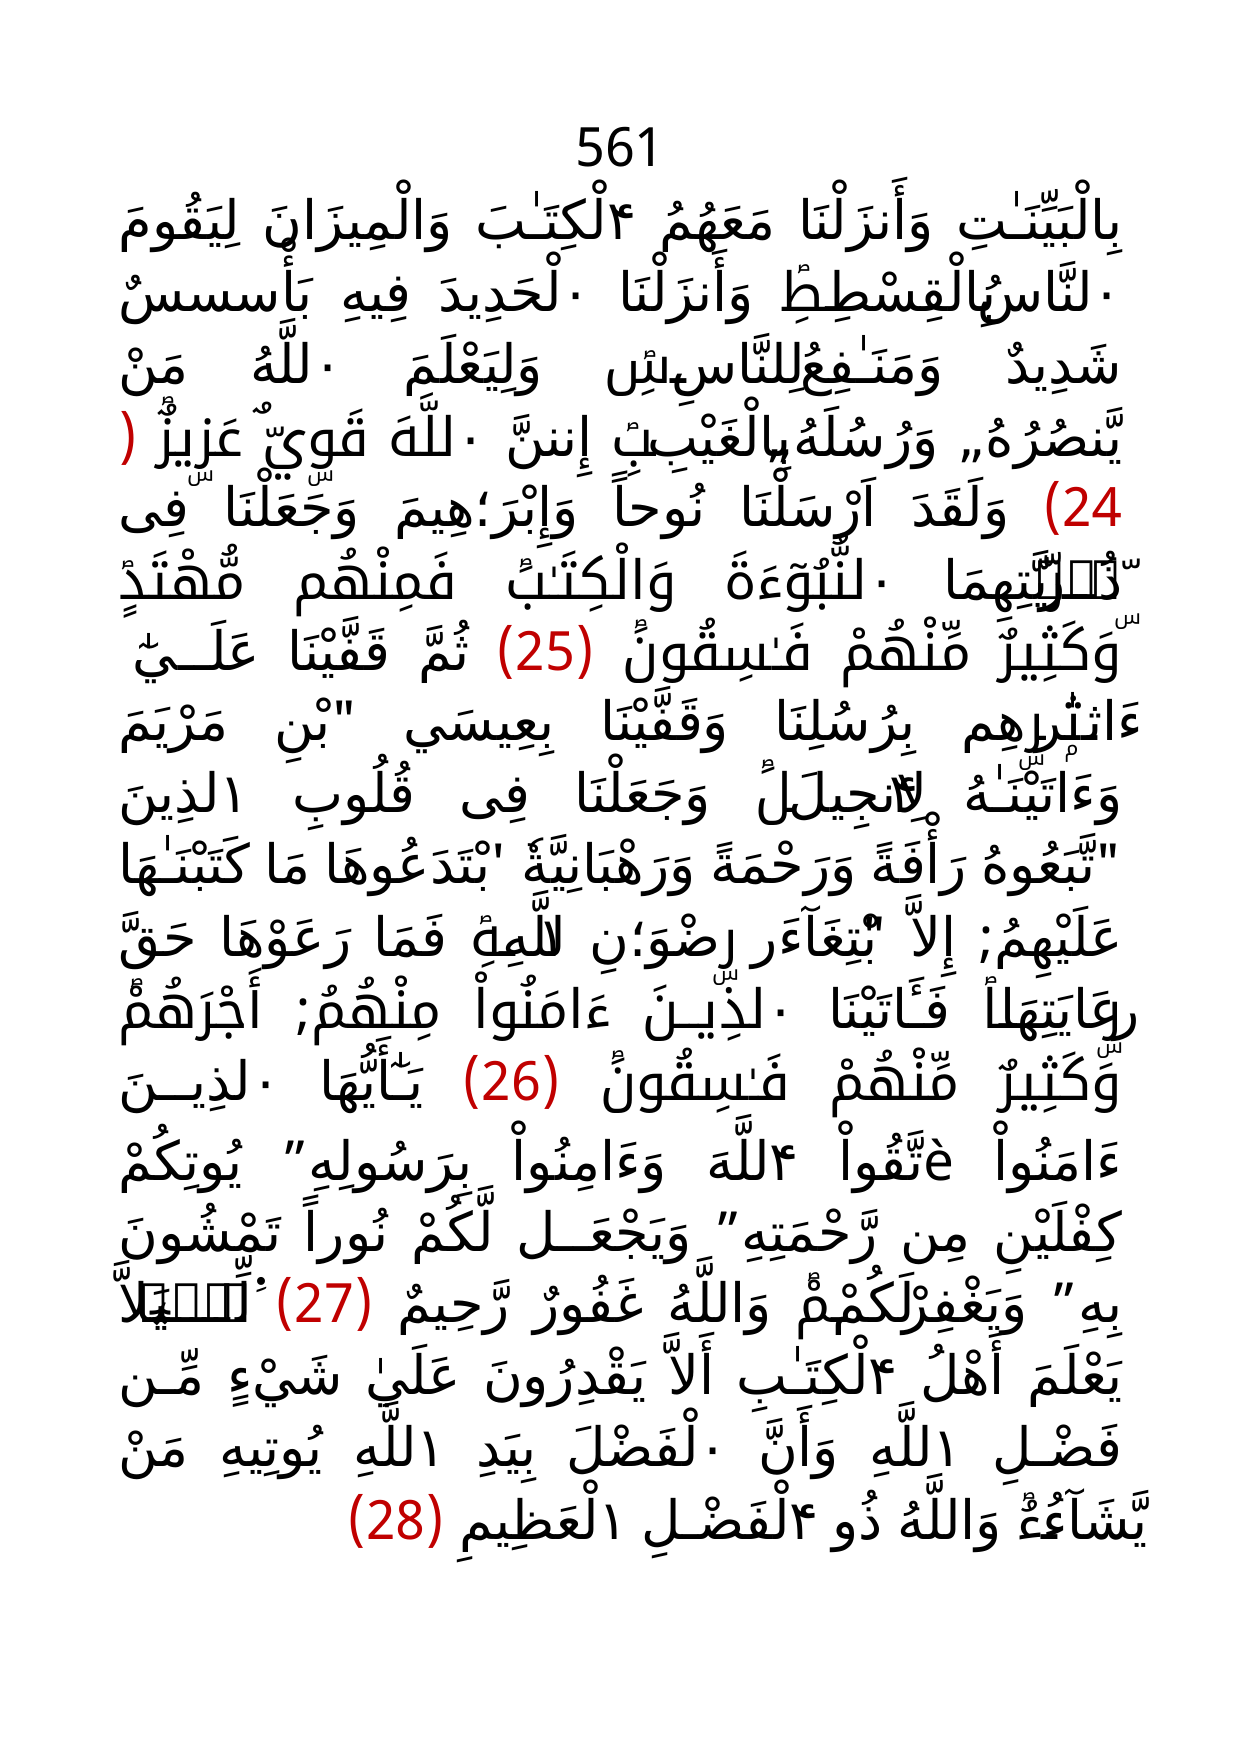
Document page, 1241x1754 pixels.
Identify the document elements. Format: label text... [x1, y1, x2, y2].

text 561 [118, 118, 1122, 189]
text بِالْبَيِّنَـٰتِ وَأَنزَلْنَا مَعَهُمُ ۴لْكِتَـٰبَ وَالْمِيزَانَ لِيَقُومَ ۰لنَّاسُ بِالْقِسْطِؐ وَأَنزَلْنَا ۰لْحَدِيدَ فِيهِ بَأْسسسٌ شَدِيدٌ وَمَنَـٰفِعُ لِلنَّاسِؐ وَلِيَعْلَمَ ۰للَّهُ مَنْ يَّنصُرُهُ„ وَرُسُلَهُ„ بِالْغَيْبِؐ إِنننَّ ۰للَّهَ قَوۣيّﹲ عَزۣيزٌؐ (24) وَلَقَدَ اَرْسَلْنَا نُوحاً وَإِبْرَ؛هِيمَ وَجَعَلْنَا فِى ذُرّۣيَّتِهِمَا ۰لنُّبُوٓءَةَ وَالْكِتَـٰبَؐ فَمِنْهُم مُّهْتَدٍؐ وَكَثِيرٌ مِّنْهُمْ فَـٰسِقُونَؐ (25) ثُمَّ قَفَّيْنَا عَلَــيٰٓ ءَاثۭـٰرۣهِم بِرُسُلِنَا وَقَفَّيْنَا بِعِيسَي "بْنِ مَرْيَمَ وَءَاتَيْنَـٰهُ ۴لِانجِيلَؐ وَجَعَلْنَا فِى قُلُوبِ ۱لذِينَ "تَّبَعُوهُ رَأْفَةً وَرَحْمَةً وَرَهْبَانِيَّةٗ 'بْتَدَعُوهَا مَا كَتَبْنَـٰهَا عَلَيْهِمُ; إِلاَّ "بْتِغَآءَ رۣضْوَ؛نِ ۱للَّهِؐ فَمَا رَعَوْهَا حَقَّ رۣعَايَتِهَاؐ فَـَٔاتَيْنَا ۰لذِيــنَ ءَامَنُواْ مِنْهُمُ; أَجْرَهُمْؐ وَكَثِيرٌ مِّنْهُمْ فَـٰسِقُونَؐ (26) يَـٰٓأَيُّهَا ۰لذِيــنَ ءَامَنُواْ èتَّقُواْ ۴للَّهَ وَءَامِنُواْ بِرَسُولِهِ” يُوتِكُمْ كِفْلَيْنِ مِن رَّحْمَتِهِ” وَيَجْعَــل لَّكُمْ نُوراً تَمْشُونَ بِهِ” وَيَغْفِرْ لَكُمْؐ وَاللَّهُ غَفُورٌ رَّحِيمٌ (27) لِّيَ۬لاَّ يَعْلَمَ أَهْلُ ۴لْكِتَـٰبِ أَلاَّ يَقْدِرُونَ عَلَيٰ شَيْءٍ مِّـن فَضْـلِ ۱للَّهِ وَأَنَّ ۰لْفَضْلَ بِيَدِ ۱للَّهِ يُوتِيهِ مَنْ يَّشَآءُؐ وَاللَّهُ ذُو ۴لْفَضْـلِ ۱لْعَظِيمِ (28) [118, 189, 1122, 1561]
